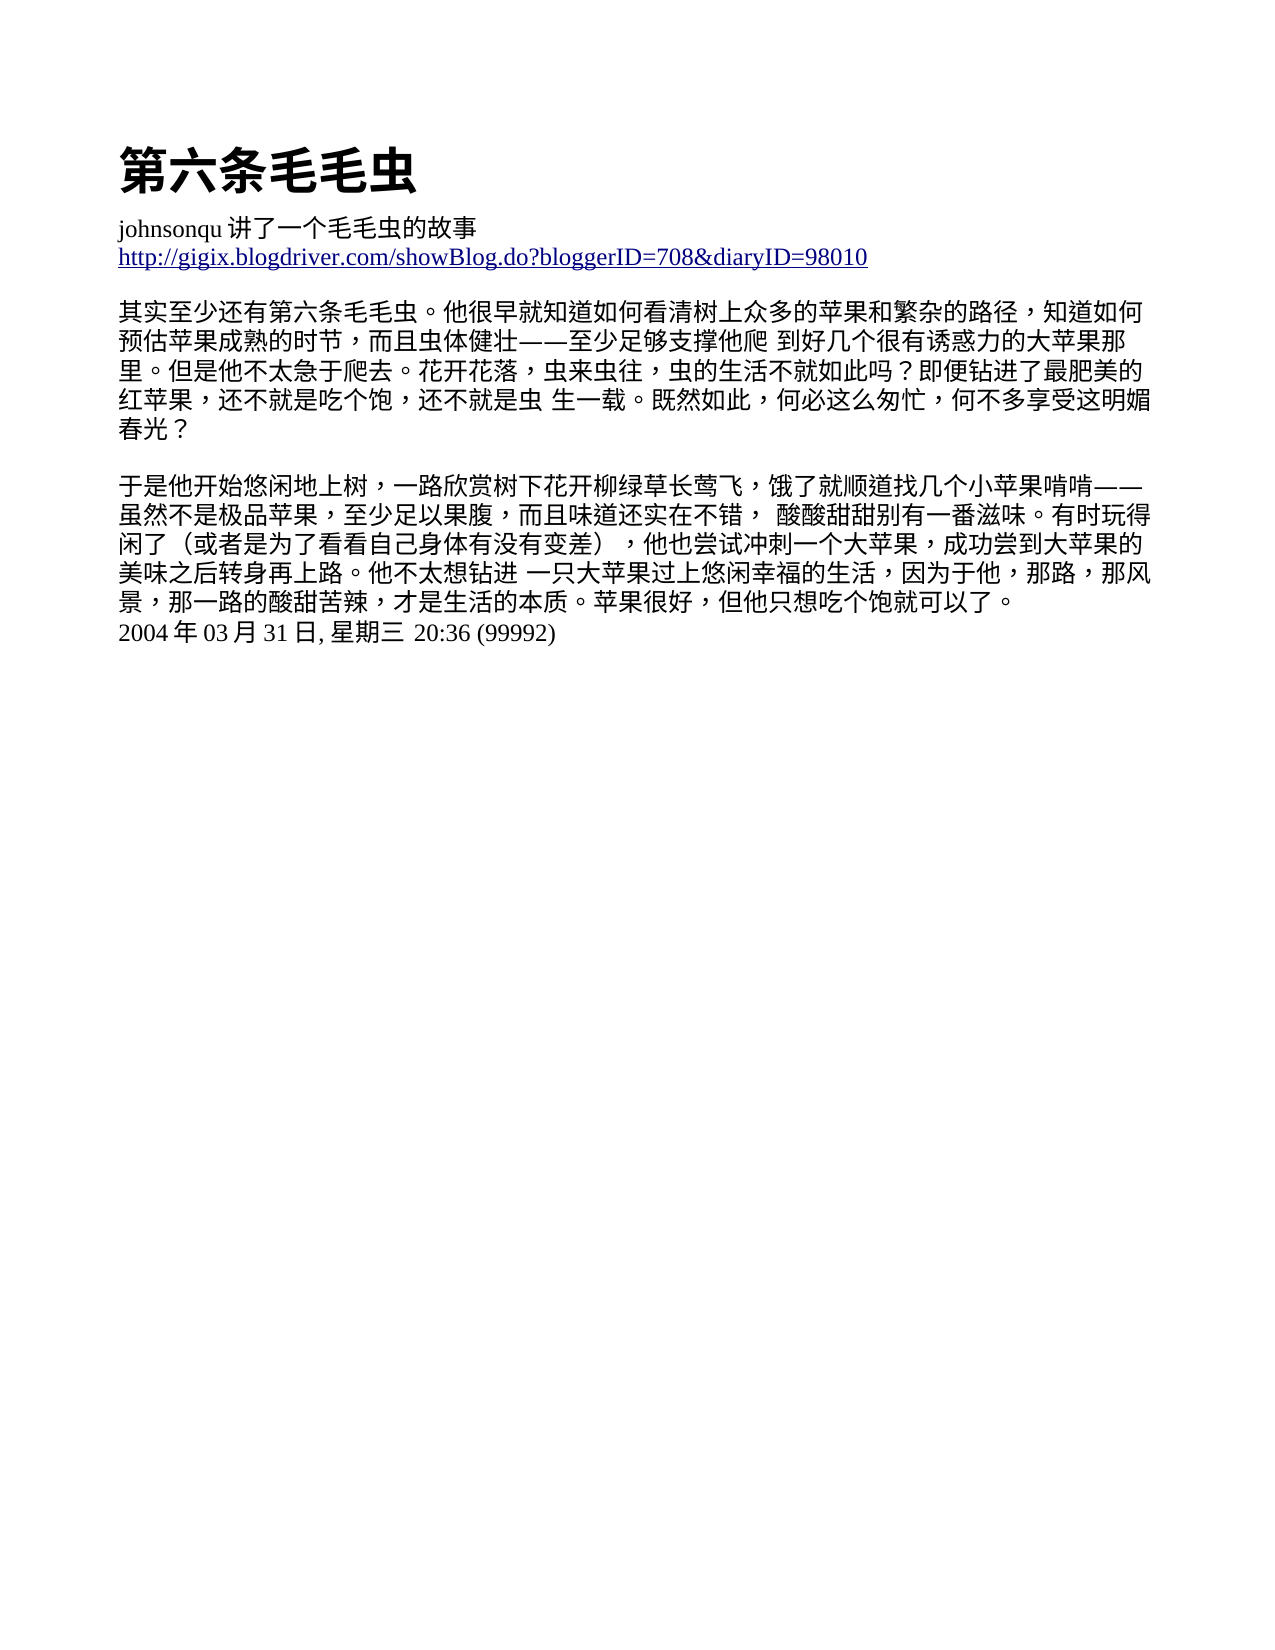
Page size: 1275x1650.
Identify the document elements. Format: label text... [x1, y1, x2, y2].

text johnsonqu讲了一个毛毛虫的故事 [118, 214, 1157, 243]
text http://gigix.blogdriver.com/showBlog.do?bloggerID=708&diaryID=98010 [118, 243, 1157, 271]
text 于是他开始悠闲地上树，一路欣赏树下花开柳绿草长莺飞，饿了就顺道找几个小苹果啃啃——虽然不是极品苹果，至少足以果腹，而且味道还实在不错， 酸酸甜甜别有一番滋味。有时玩得闲了（或者是为了看看自己身体有没有变差），他也尝试冲刺一个大苹果，成功尝到大苹果的美味之后转身再上路。他不太想钻进 一只大苹果过上悠闲幸福的生活，因为于他，那路，那风景，那一路的酸甜苦辣，才是生活的本质。苹果很好，但他只想吃个饱就可以了。 [118, 472, 1157, 618]
text 其实至少还有第六条毛毛虫。他很早就知道如何看清树上众多的苹果和繁杂的路径，知道如何预估苹果成熟的时节，而且虫体健壮——至少足够支撑他爬 到好几个很有诱惑力的大苹果那里。但是他不太急于爬去。花开花落，虫来虫往，虫的生活不就如此吗？即便钻进了最肥美的红苹果，还不就是吃个饱，还不就是虫 生一载。既然如此，何必这么匆忙，何不多享受这明媚春光？ [118, 298, 1157, 444]
text 2004年03月31日, 星期三 20:36 (99992) [118, 618, 1157, 647]
subtitle 第六条毛毛虫 [118, 143, 1157, 201]
